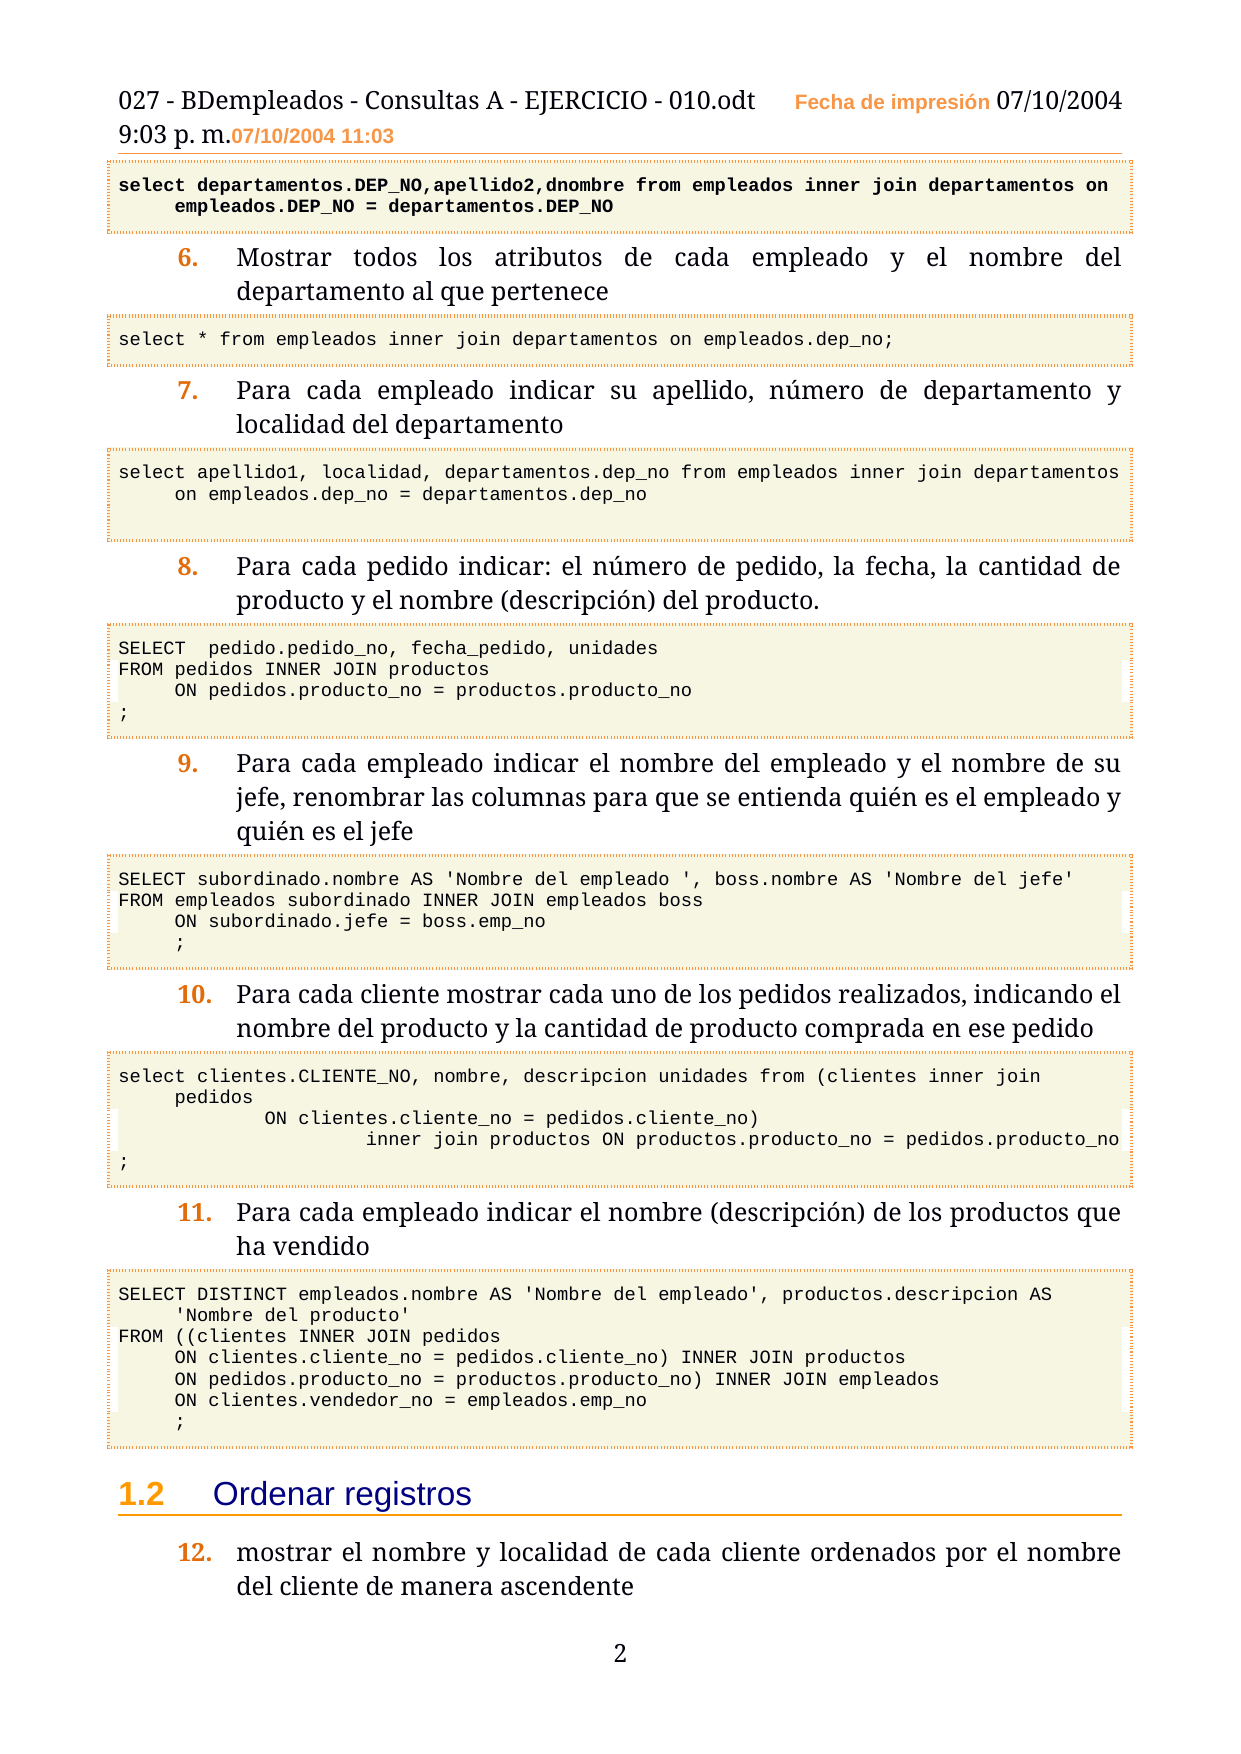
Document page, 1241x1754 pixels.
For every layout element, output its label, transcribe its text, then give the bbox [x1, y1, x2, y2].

list Mostrar todos los atributos de cada empleado y el nombre del departamento al que pertenece [177, 240, 1122, 308]
text FROM pedidos INNER JOIN productos [118, 660, 1122, 681]
text select clientes.CLIENTE_NO, nombre, descripcion unidades from (clientes inner join pedidos [107, 1051, 1133, 1109]
text select apellido1, localidad, departamentos.dep_no from empleados inner join departamentos on empleados.dep_no = departamentos.dep_no [107, 447, 1133, 490]
list Para cada empleado indicar su apellido, número de departamento y localidad del departamento [177, 373, 1122, 441]
text select departamentos.DEP_NO,apellido2,dnombre from empleados inner join departamentos on empleados.DEP_NO = departamentos.DEP_NO [107, 160, 1133, 234]
text SELECT pedido.pedido_no, fecha_pedido, unidades [107, 623, 1133, 660]
text SELECT DISTINCT empleados.nombre AS 'Nombre del empleado', productos.descripcion AS 'Nombre del producto' [107, 1269, 1133, 1327]
list Para cada empleado indicar el nombre del empleado y el nombre de su jefe, renombrar las columnas para que se entienda quién es el empleado y quién es el jefe [177, 746, 1122, 848]
text ON subordinado.jefe = boss.emp_no [118, 912, 1122, 918]
text inner join productos ON productos.producto_no = pedidos.producto_no [118, 1130, 1122, 1136]
text SELECT subordinado.nombre AS 'Nombre del empleado ', boss.nombre AS 'Nombre del jefe' [107, 854, 1133, 891]
list Para cada cliente mostrar cada uno de los pedidos realizados, indicando el nombre del producto y la cantidad de producto comprada en ese pedido [177, 976, 1122, 1044]
text ON pedidos.producto_no = productos.producto_no [118, 681, 1122, 687]
text ON clientes.cliente_no = pedidos.cliente_no) INNER JOIN productos [118, 1348, 1122, 1369]
text FROM empleados subordinado INNER JOIN empleados boss [118, 891, 1122, 912]
text ; [107, 687, 1133, 739]
list mostrar el nombre y localidad de cada cliente ordenados por el nombre del cliente de manera ascendente [177, 1534, 1122, 1602]
list Para cada pedido indicar: el número de pedido, la fecha, la cantidad de producto y el nombre (descripción) del producto. [177, 549, 1122, 617]
text FROM ((clientes INNER JOIN pedidos [118, 1327, 1122, 1348]
text ON clientes.vendedor_no = empleados.emp_no [118, 1391, 1122, 1396]
list Para cada empleado indicar el nombre (descripción) de los productos que ha vendido [177, 1194, 1122, 1263]
subtitle Ordenar registros [118, 1474, 1122, 1514]
text ; [107, 1396, 1133, 1449]
text ; [107, 1136, 1133, 1188]
text select * from empleados inner join departamentos on empleados.dep_no; [107, 314, 1133, 367]
text ON pedidos.producto_no = productos.producto_no) INNER JOIN empleados [118, 1369, 1122, 1391]
text ON clientes.cliente_no = pedidos.cliente_no) [118, 1109, 1122, 1130]
text ; [107, 918, 1133, 970]
